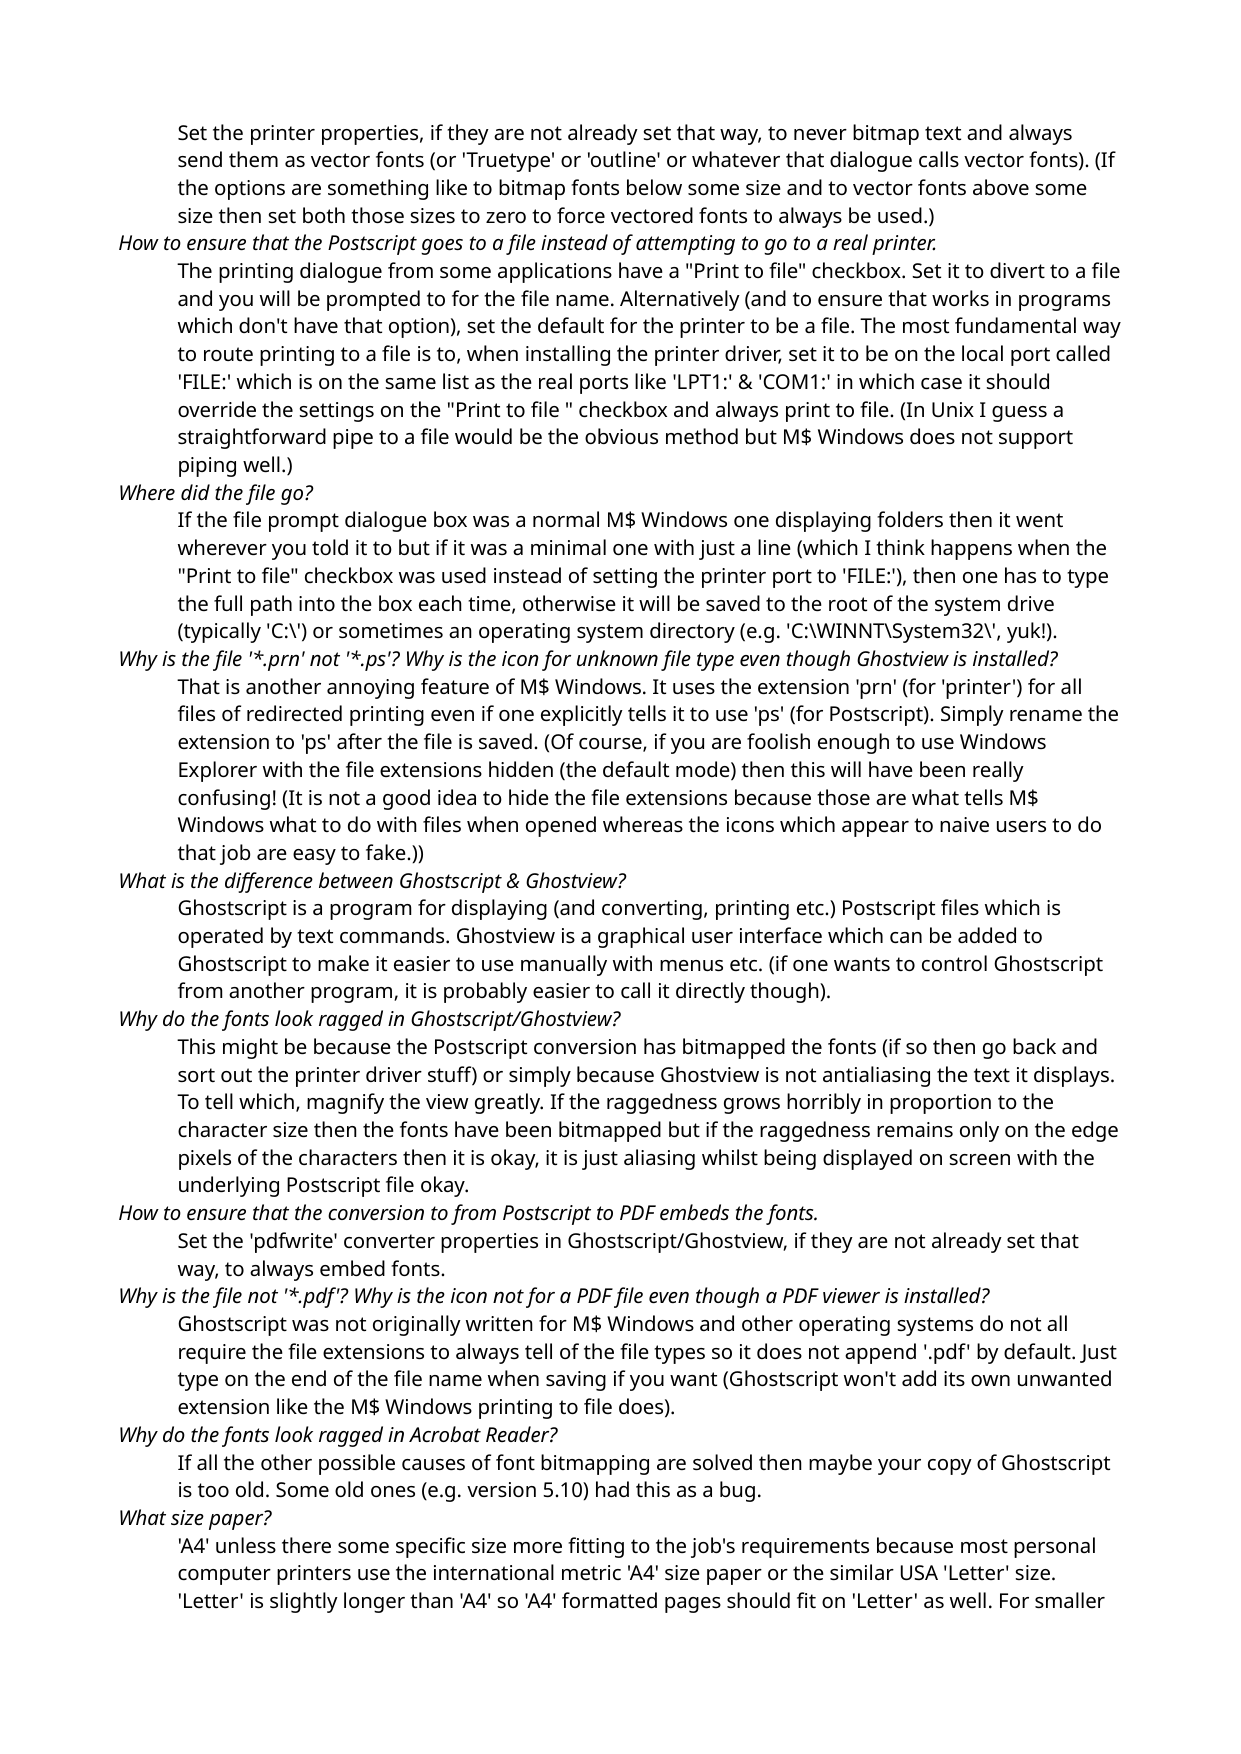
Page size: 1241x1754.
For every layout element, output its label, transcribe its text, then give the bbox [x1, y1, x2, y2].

subtitle Why is the file '*.prn' not '*.ps'? Why is the icon for unknown file type even though Ghostview is installed? [118, 644, 1122, 672]
subtitle What size paper? [118, 1503, 1122, 1531]
list If the file prompt dialogue box was a normal M$ Windows one displaying folders then it went wherever you told it to but if it was a minimal one with just a line (which I think happens when the "Print to file" checkbox was used instead of setting the printer port to 'FILE:'), then one has to type the full path into the box each time, otherwise it will be saved to the root of the system drive (typically 'C:\') or sometimes an operating system directory (e.g. 'C:\WINNT\System32\', yuk!). [177, 506, 1122, 644]
subtitle How to ensure that the Postscript goes to a file instead of attempting to go to a real printer. [118, 229, 1122, 257]
subtitle Why is the file not '*.pdf'? Why is the icon not for a PDF file even though a PDF viewer is installed? [118, 1282, 1122, 1309]
list Set the 'pdfwrite' converter properties in Ghostscript/Ghostview, if they are not already set that way, to always embed fonts. [177, 1226, 1122, 1282]
list Set the printer properties, if they are not already set that way, to never bitmap text and always send them as vector fonts (or 'Truetype' or 'outline' or whatever that dialogue calls vector fonts). (If the options are something like to bitmap fonts below some size and to vector fonts above some size then set both those sizes to zero to force vectored fonts to always be used.) [177, 118, 1122, 229]
list Ghostscript is a program for displaying (and converting, printing etc.) Postscript files which is operated by text commands. Ghostview is a graphical user interface which can be added to Ghostscript to make it easier to use manually with menus etc. (if one wants to control Ghostscript from another program, it is probably easier to call it directly though). [177, 894, 1122, 1005]
subtitle Where did the file go? [118, 478, 1122, 506]
list Ghostscript was not originally written for M$ Windows and other operating systems do not all require the file extensions to always tell of the file types so it does not append '.pdf' by default. Just type on the end of the file name when saving if you want (Ghostscript won't add its own unwanted extension like the M$ Windows printing to file does). [177, 1309, 1122, 1420]
list The printing dialogue from some applications have a "Print to file" checkbox. Set it to divert to a file and you will be prompted to for the file name. Alternatively (and to ensure that works in programs which don't have that option), set the default for the printer to be a file. The most fundamental way to route printing to a file is to, when installing the printer driver, set it to be on the local port called 'FILE:' which is on the same list as the real ports like 'LPT1:' & 'COM1:' in which case it should override the settings on the "Print to file " checkbox and always print to file. (In Unix I guess a straightforward pipe to a file would be the obvious method but M$ Windows does not support piping well.) [177, 257, 1122, 478]
subtitle What is the difference between Ghostscript & Ghostview? [118, 866, 1122, 894]
list That is another annoying feature of M$ Windows. It uses the extension 'prn' (for 'printer') for all files of redirected printing even if one explicitly tells it to use 'ps' (for Postscript). Simply rename the extension to 'ps' after the file is saved. (Of course, if you are foolish enough to use Windows Explorer with the file extensions hidden (the default mode) then this will have been really confusing! (It is not a good idea to hide the file extensions because those are what tells M$ Windows what to do with files when opened whereas the icons which appear to naive users to do that job are easy to fake.)) [177, 672, 1122, 866]
list This might be because the Postscript conversion has bitmapped the fonts (if so then go back and sort out the printer driver stuff) or simply because Ghostview is not antialiasing the text it displays. To tell which, magnify the view greatly. If the raggedness grows horribly in proportion to the character size then the fonts have been bitmapped but if the raggedness remains only on the edge pixels of the characters then it is okay, it is just aliasing whilst being displayed on screen with the underlying Postscript file okay. [177, 1032, 1122, 1199]
subtitle How to ensure that the conversion to from Postscript to PDF embeds the fonts. [118, 1199, 1122, 1226]
list If all the other possible causes of font bitmapping are solved then maybe your copy of Ghostscript is too old. Some old ones (e.g. version 5.10) had this as a bug. [177, 1448, 1122, 1503]
list 'A4' unless there some specific size more fitting to the job's requirements because most personal computer printers use the international metric 'A4' size paper or the similar USA 'Letter' size. 'Letter' is slightly longer than 'A4' so 'A4' formatted pages should fit on 'Letter' as well. For smaller [177, 1531, 1122, 1614]
subtitle Why do the fonts look ragged in Acrobat Reader? [118, 1420, 1122, 1448]
subtitle Why do the fonts look ragged in Ghostscript/Ghostview? [118, 1005, 1122, 1032]
